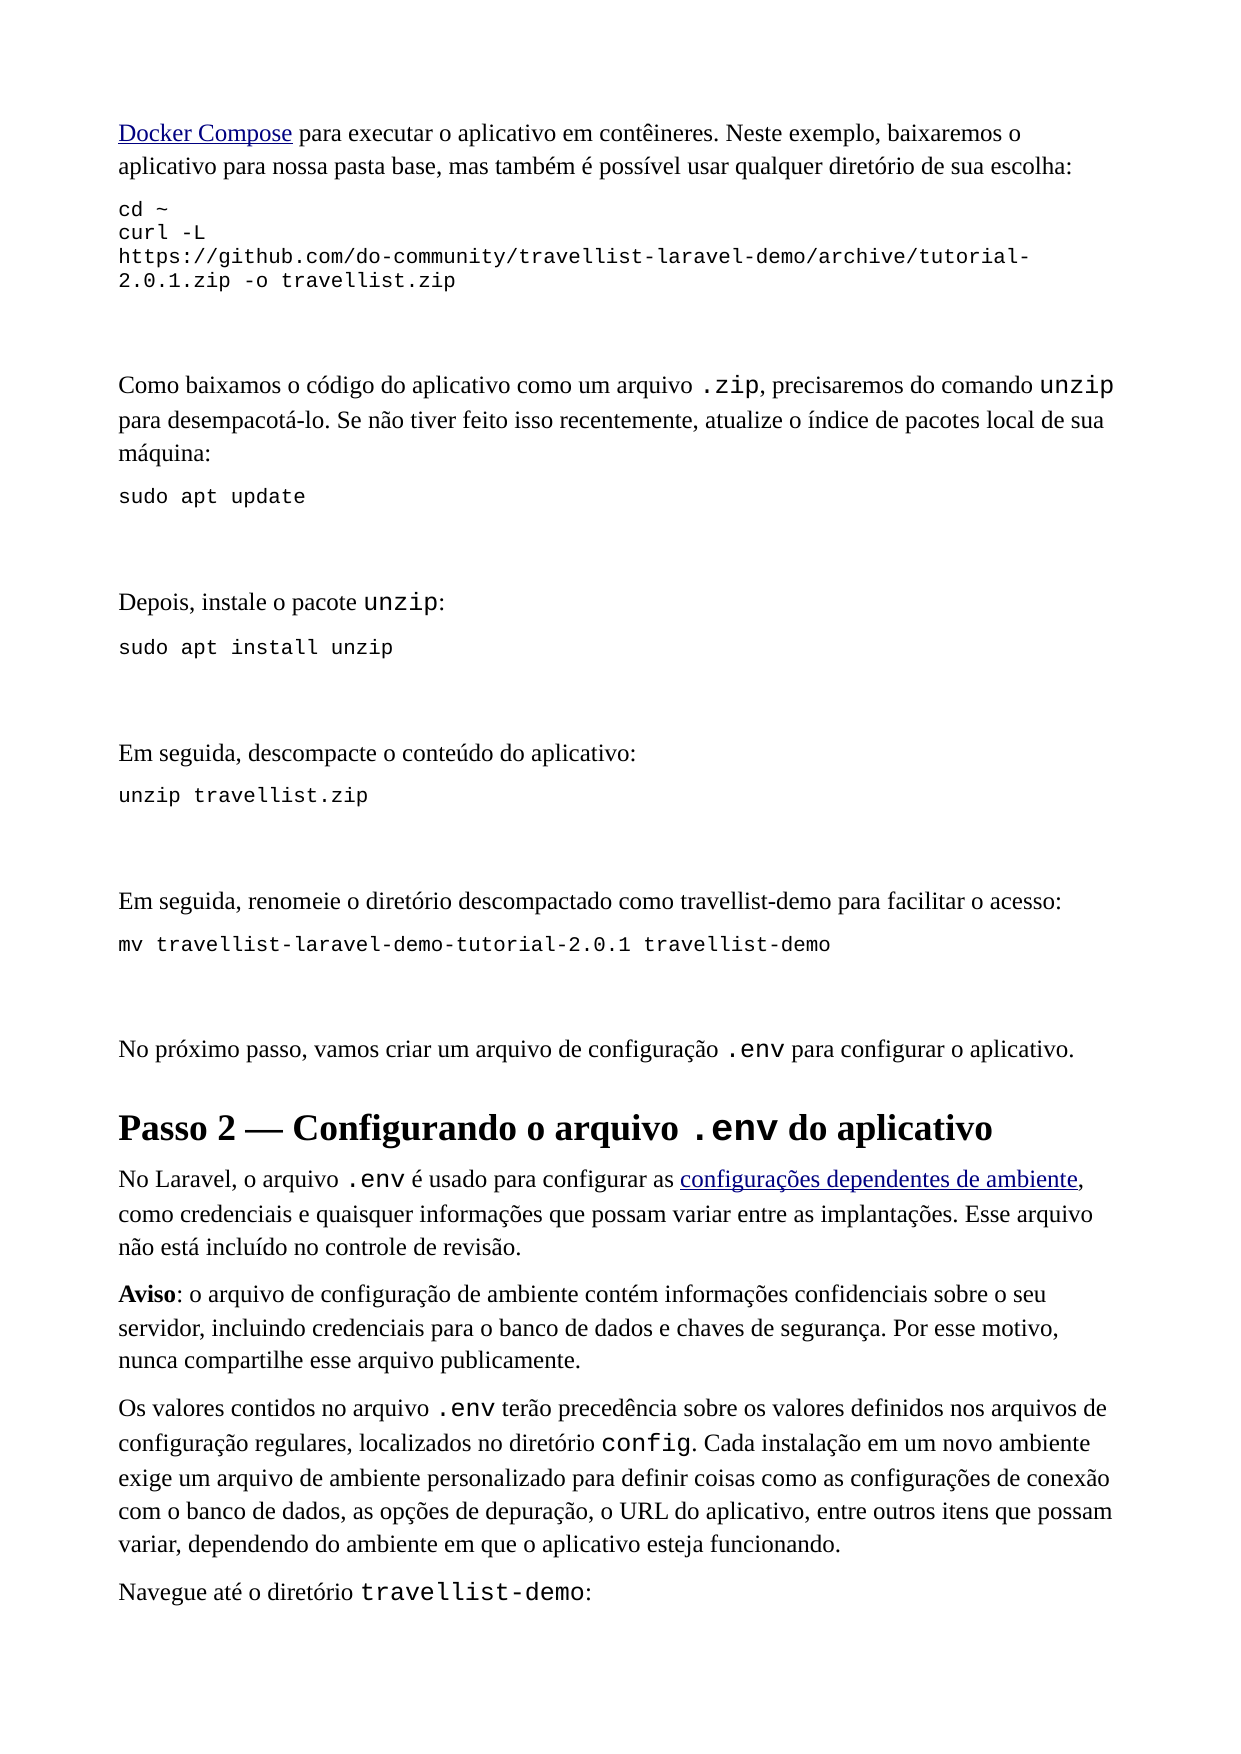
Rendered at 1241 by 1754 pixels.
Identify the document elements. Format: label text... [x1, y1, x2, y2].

text Navegue até o diretório travellist-demo: [118, 1577, 1122, 1608]
text curl -L https://github.com/do-community/travellist-laravel-demo/archive/tutorial-2.0.1.zip -o travellist.zip [118, 222, 1122, 293]
text Os valores contidos no arquivo .env terão precedência sobre os valores definidos nos arquivos de configuração regulares, localizados no diretório config. Cada instalação em um novo ambiente exige um arquivo de ambiente personalizado para definir coisas como as configurações de conexão com o banco de dados, as opções de depuração, o URL do aplicativo, entre outros itens que possam variar, dependendo do ambiente em que o aplicativo esteja funcionando. [118, 1393, 1122, 1558]
text Docker Compose para executar o aplicativo em contêineres. Neste exemplo, baixaremos o aplicativo para nossa pasta base, mas também é possível usar qualquer diretório de sua escolha: [118, 118, 1122, 180]
text mv travellist-laravel-demo-tutorial-2.0.1 travellist-demo [118, 933, 1122, 957]
text No Laravel, o arquivo .env é usado para configurar as configurações dependentes de ambiente, como credenciais e quaisquer informações que possam variar entre as implantações. Esse arquivo não está incluído no controle de revisão. [118, 1164, 1122, 1261]
text Como baixamos o código do aplicativo como um arquivo .zip, precisaremos do comando unzip para desempacotá-lo. Se não tiver feito isso recentemente, atualize o índice de pacotes local de sua máquina: [118, 370, 1122, 467]
subtitle Passo 2 — Configurando o arquivo .env do aplicativo [118, 1105, 1122, 1151]
text unzip travellist.zip [118, 785, 1122, 809]
text Aviso: o arquivo de configuração de ambiente contém informações confidenciais sobre o seu servidor, incluindo credenciais para o banco de dados e chaves de segurança. Por esse motivo, nunca compartilhe esse arquivo publicamente. [118, 1279, 1122, 1374]
text cd ~ [118, 199, 1122, 222]
text Em seguida, descompacte o conteúdo do aplicativo: [118, 738, 1122, 766]
text Depois, instale o pacote unzip: [118, 587, 1122, 618]
text Em seguida, renomeie o diretório descompactado como travellist-demo para facilitar o acesso: [118, 886, 1122, 915]
text sudo apt install unzip [118, 637, 1122, 661]
text No próximo passo, vamos criar um arquivo de configuração .env para configurar o aplicativo. [118, 1034, 1122, 1065]
text sudo apt update [118, 486, 1122, 510]
